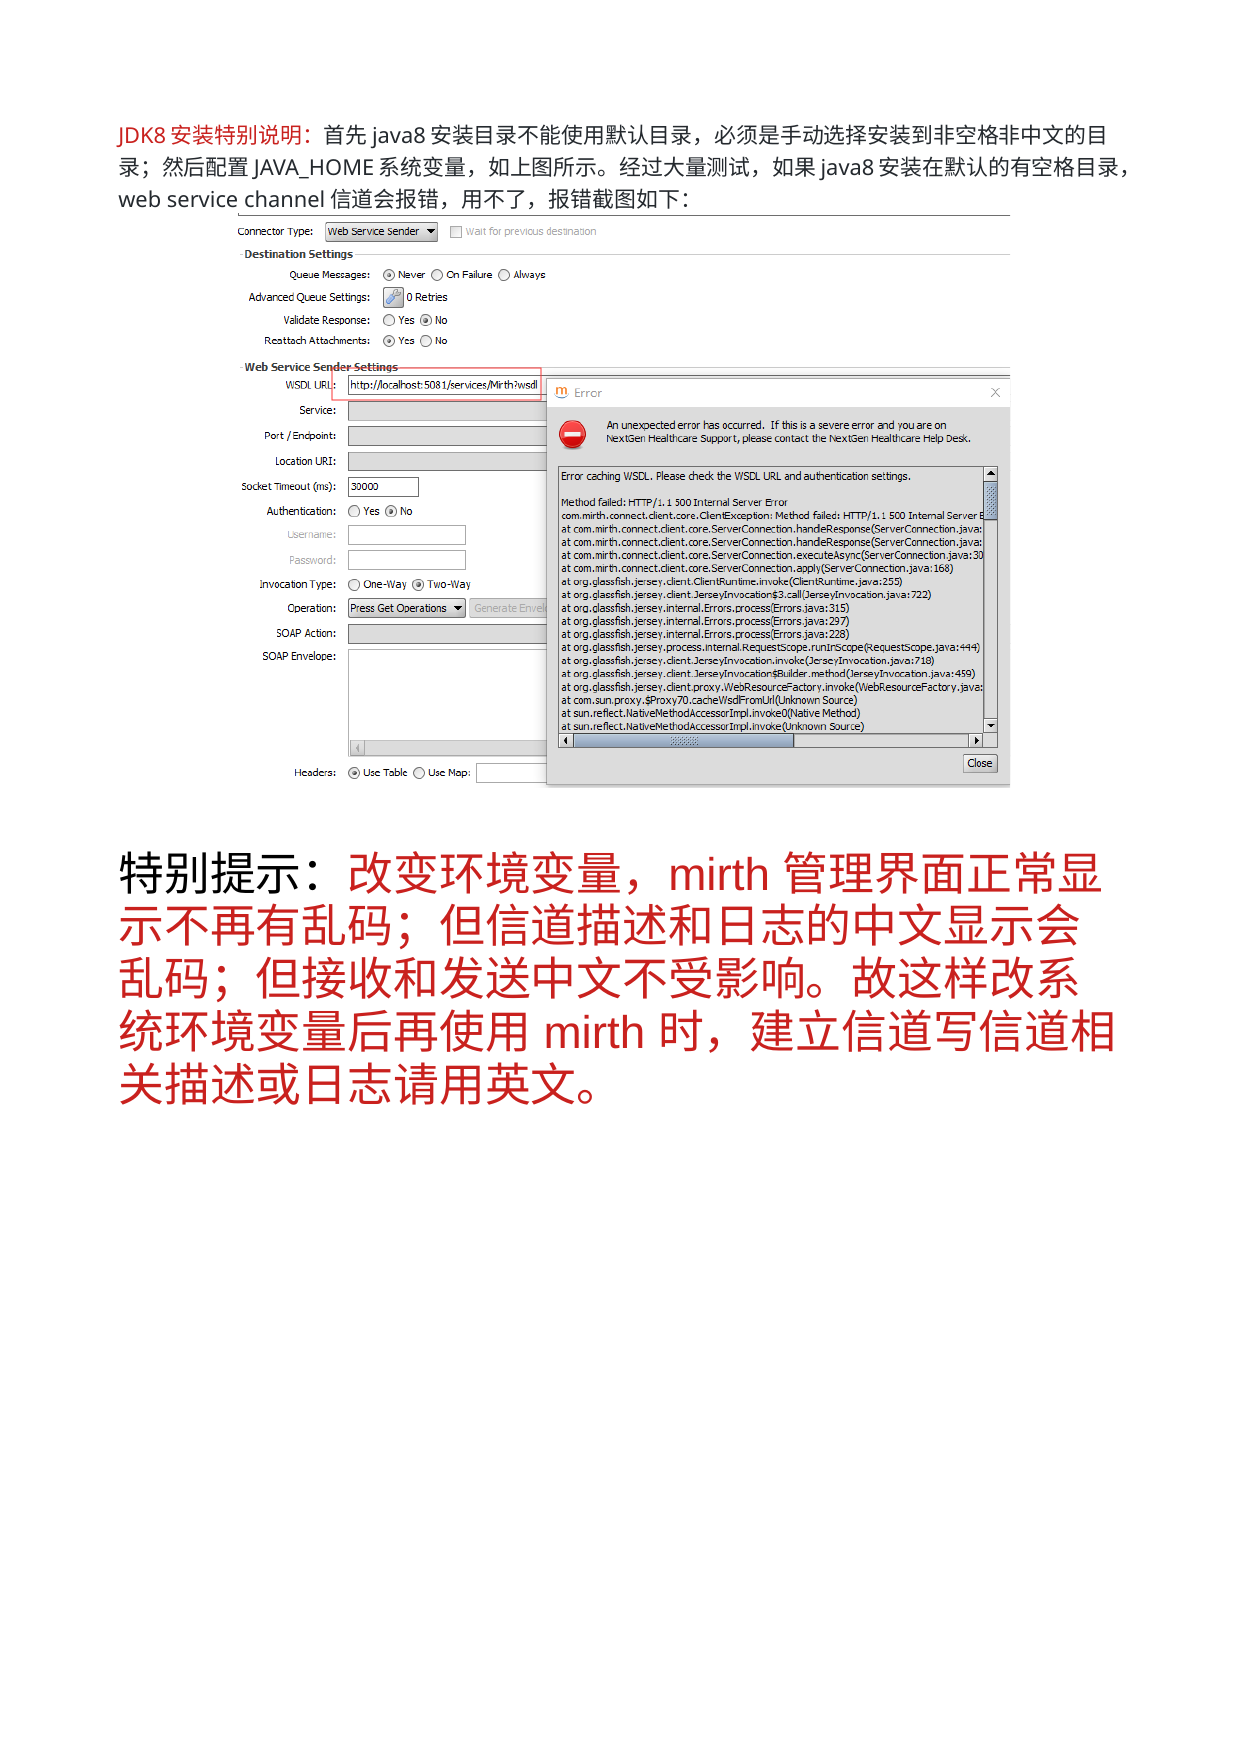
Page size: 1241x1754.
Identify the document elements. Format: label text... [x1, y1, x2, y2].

picture [230, 213, 1011, 788]
text JDK8安装特别说明：首先java8安装目录不能使用默认目录，必须是手动选择安装到非空格非中文的目录；然后配置JAVA_HOME系统变量，如上图所示。经过大量测试，如果java8安装在默认的有空格目录，web service channel信道会报错，用不了，报错截图如下： [118, 118, 1122, 213]
text 特别提示：改变环境变量，mirth 管理界面正常显示不再有乱码；但信道描述和日志的中文显示会乱码；但接收和发送中文不受影响。故这样改系统环境变量后再使用 mirth 时，建立信道写信道相关描述或日志请用英文。 [118, 847, 1122, 1111]
